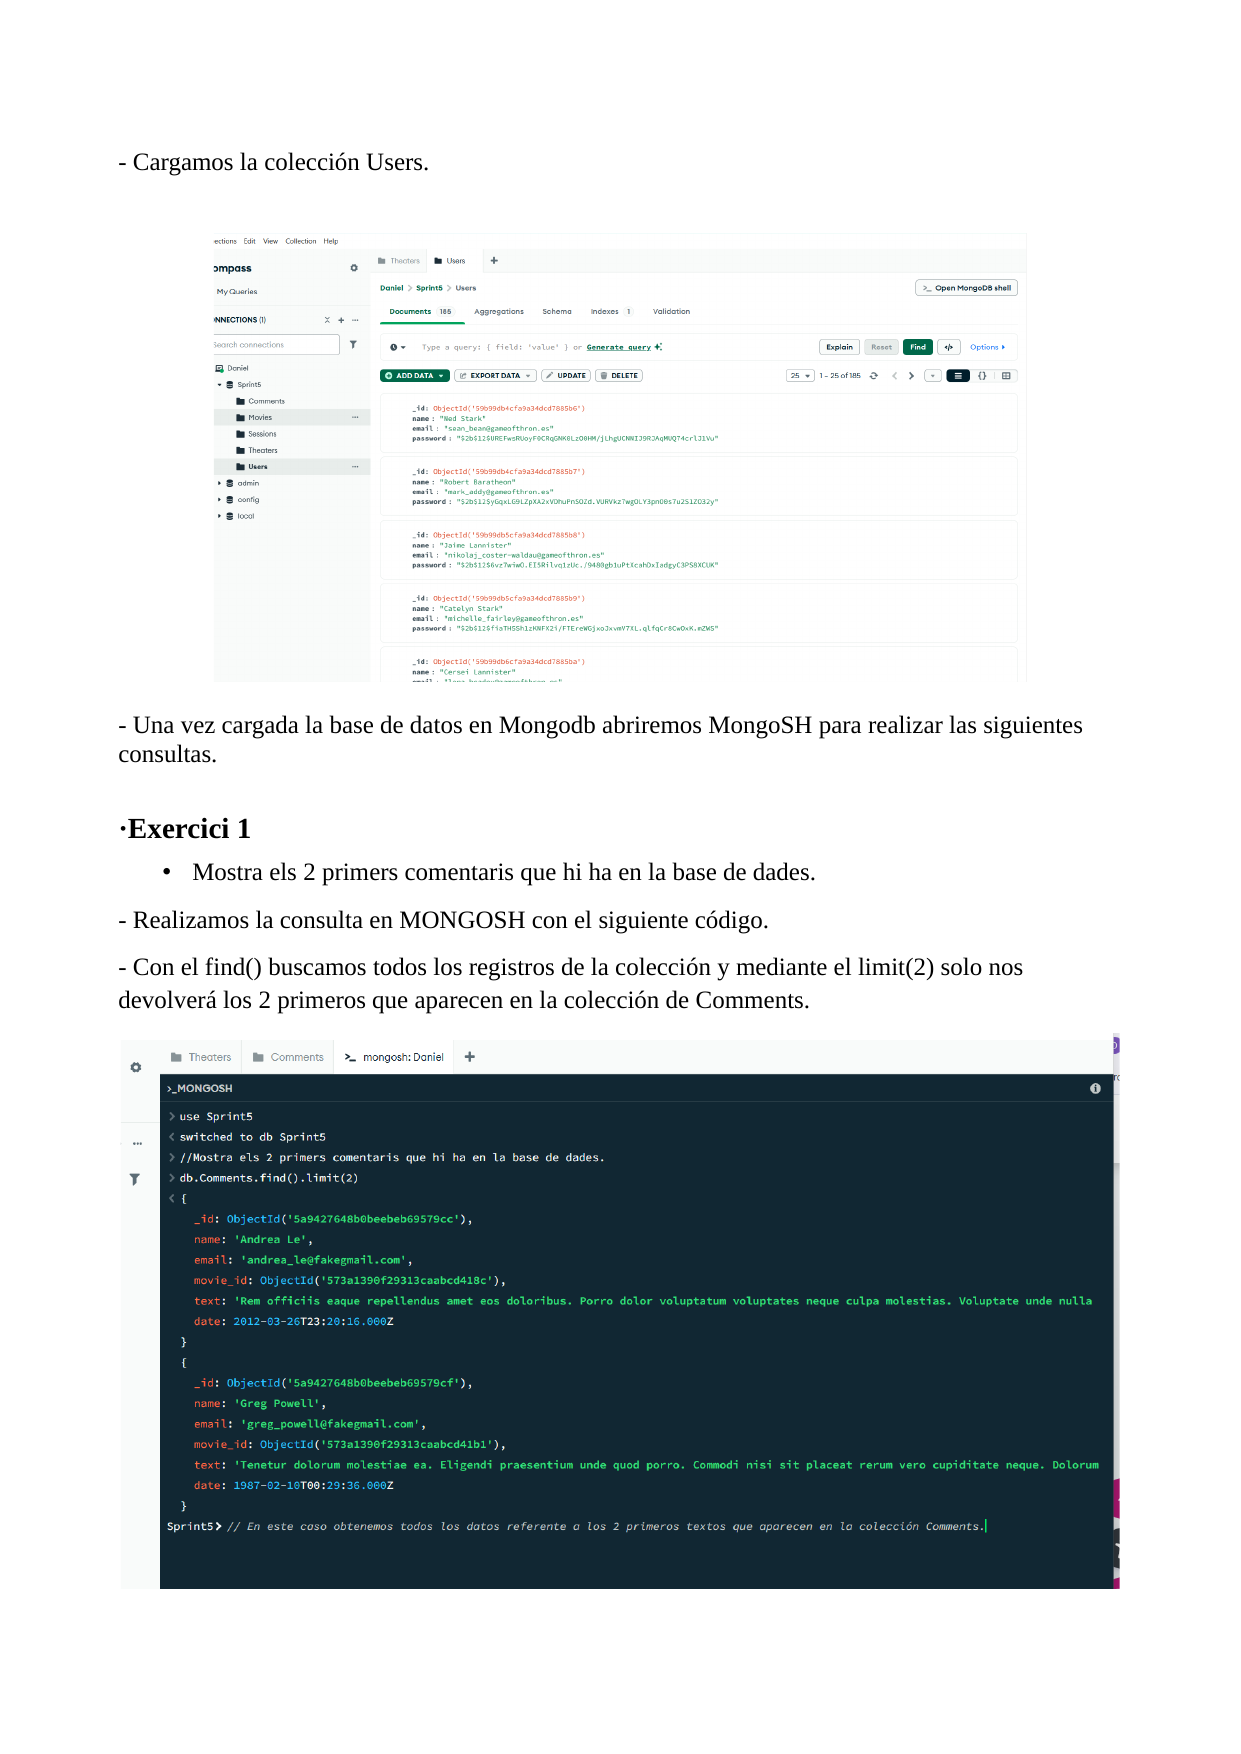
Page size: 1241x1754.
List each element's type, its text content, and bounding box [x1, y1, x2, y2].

text - Realizamos la consulta en MONGOSH con el siguiente código. [118, 905, 1122, 934]
list Mostra els 2 primers comentaris que hi ha en la base de dades. [162, 857, 1122, 886]
picture [213, 233, 1027, 682]
picture [120, 1033, 1120, 1589]
subtitle ·Exercici 1 [118, 811, 1122, 845]
text - Cargamos la colección Users. [118, 147, 1122, 176]
text - Con el find() buscamos todos los registros de la colección y mediante el limit(2) solo nos devolverá los 2 primeros que aparecen en la colección de Comments. [118, 952, 1122, 1014]
text - Una vez cargada la base de datos en Mongodb abriremos MongoSH para realizar las siguientes consultas. [118, 710, 1122, 768]
